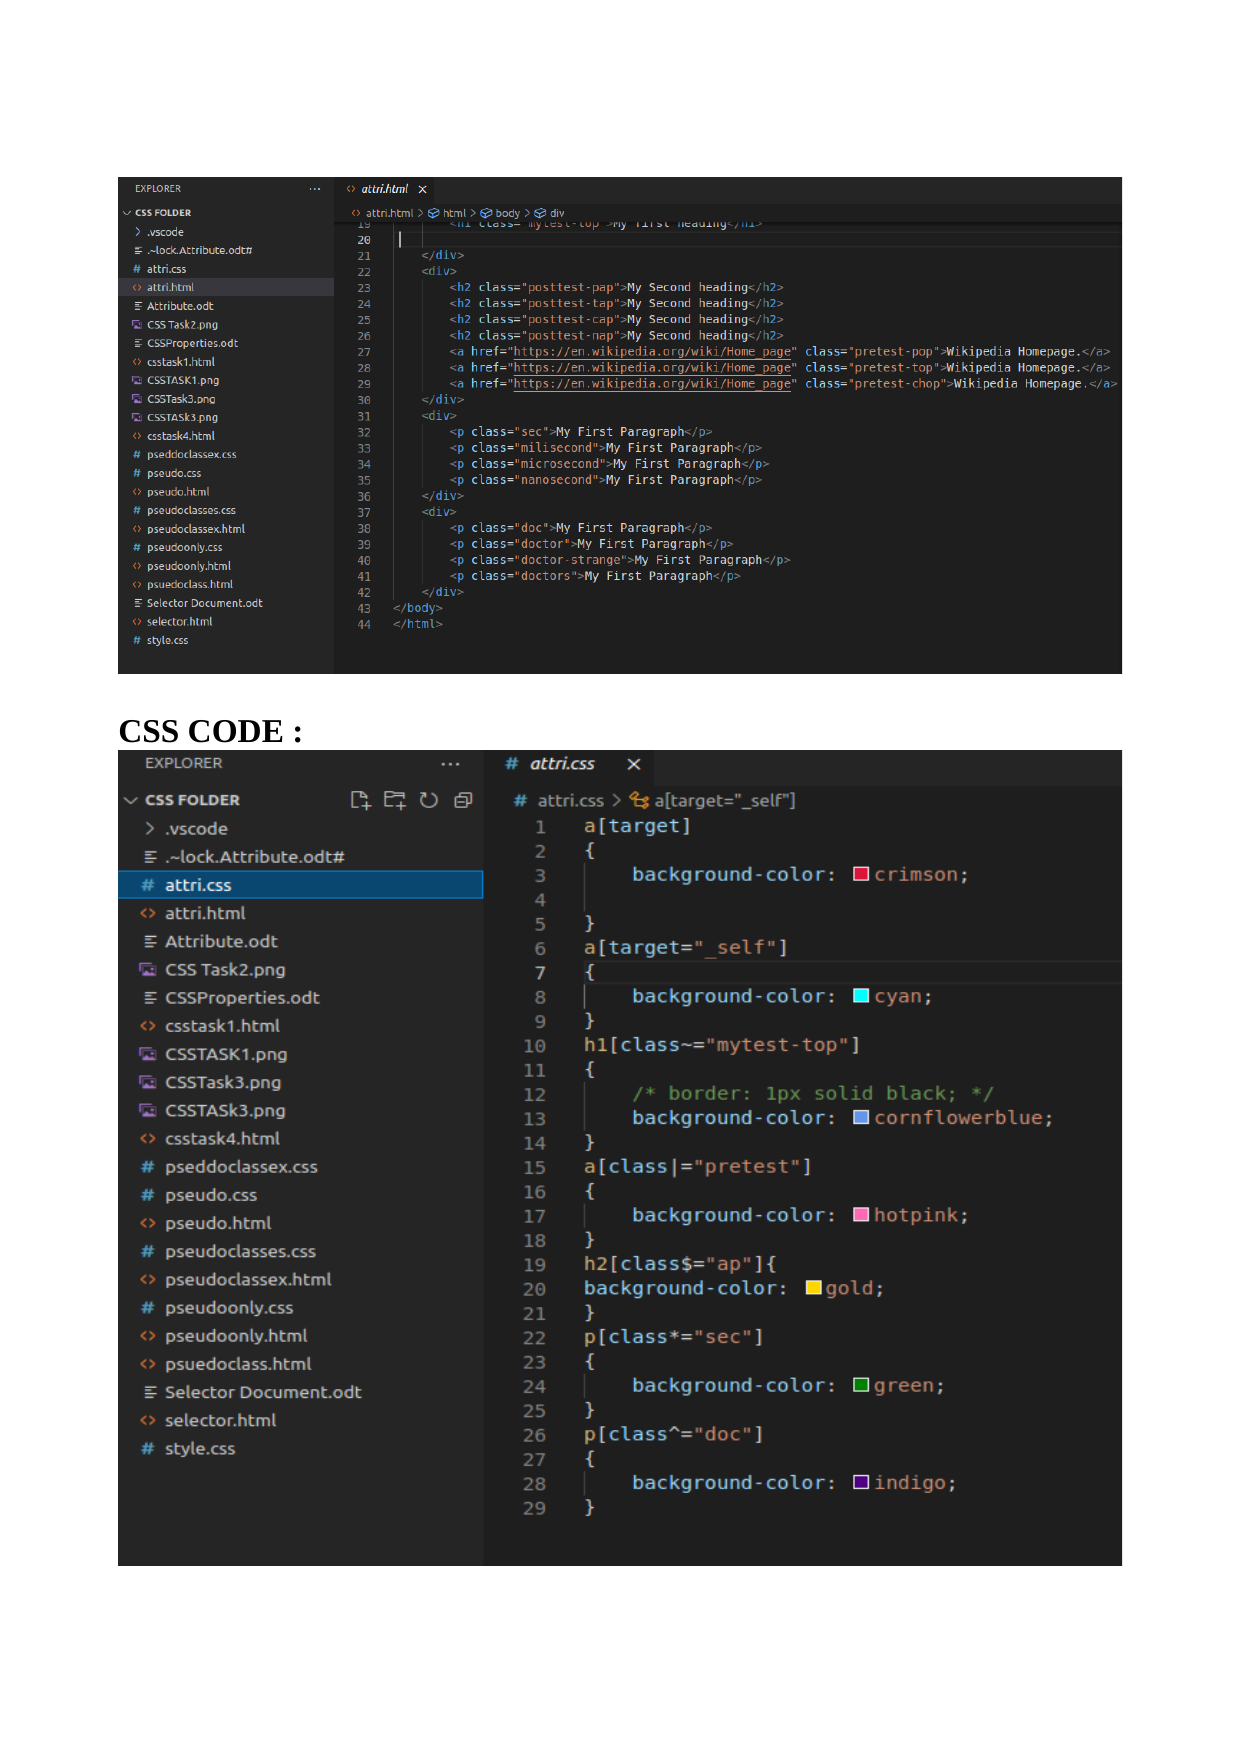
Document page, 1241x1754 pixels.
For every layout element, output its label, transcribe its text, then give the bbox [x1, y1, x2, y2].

picture [118, 177, 1123, 674]
picture [118, 750, 1123, 1566]
text CSS CODE : [118, 712, 1122, 750]
